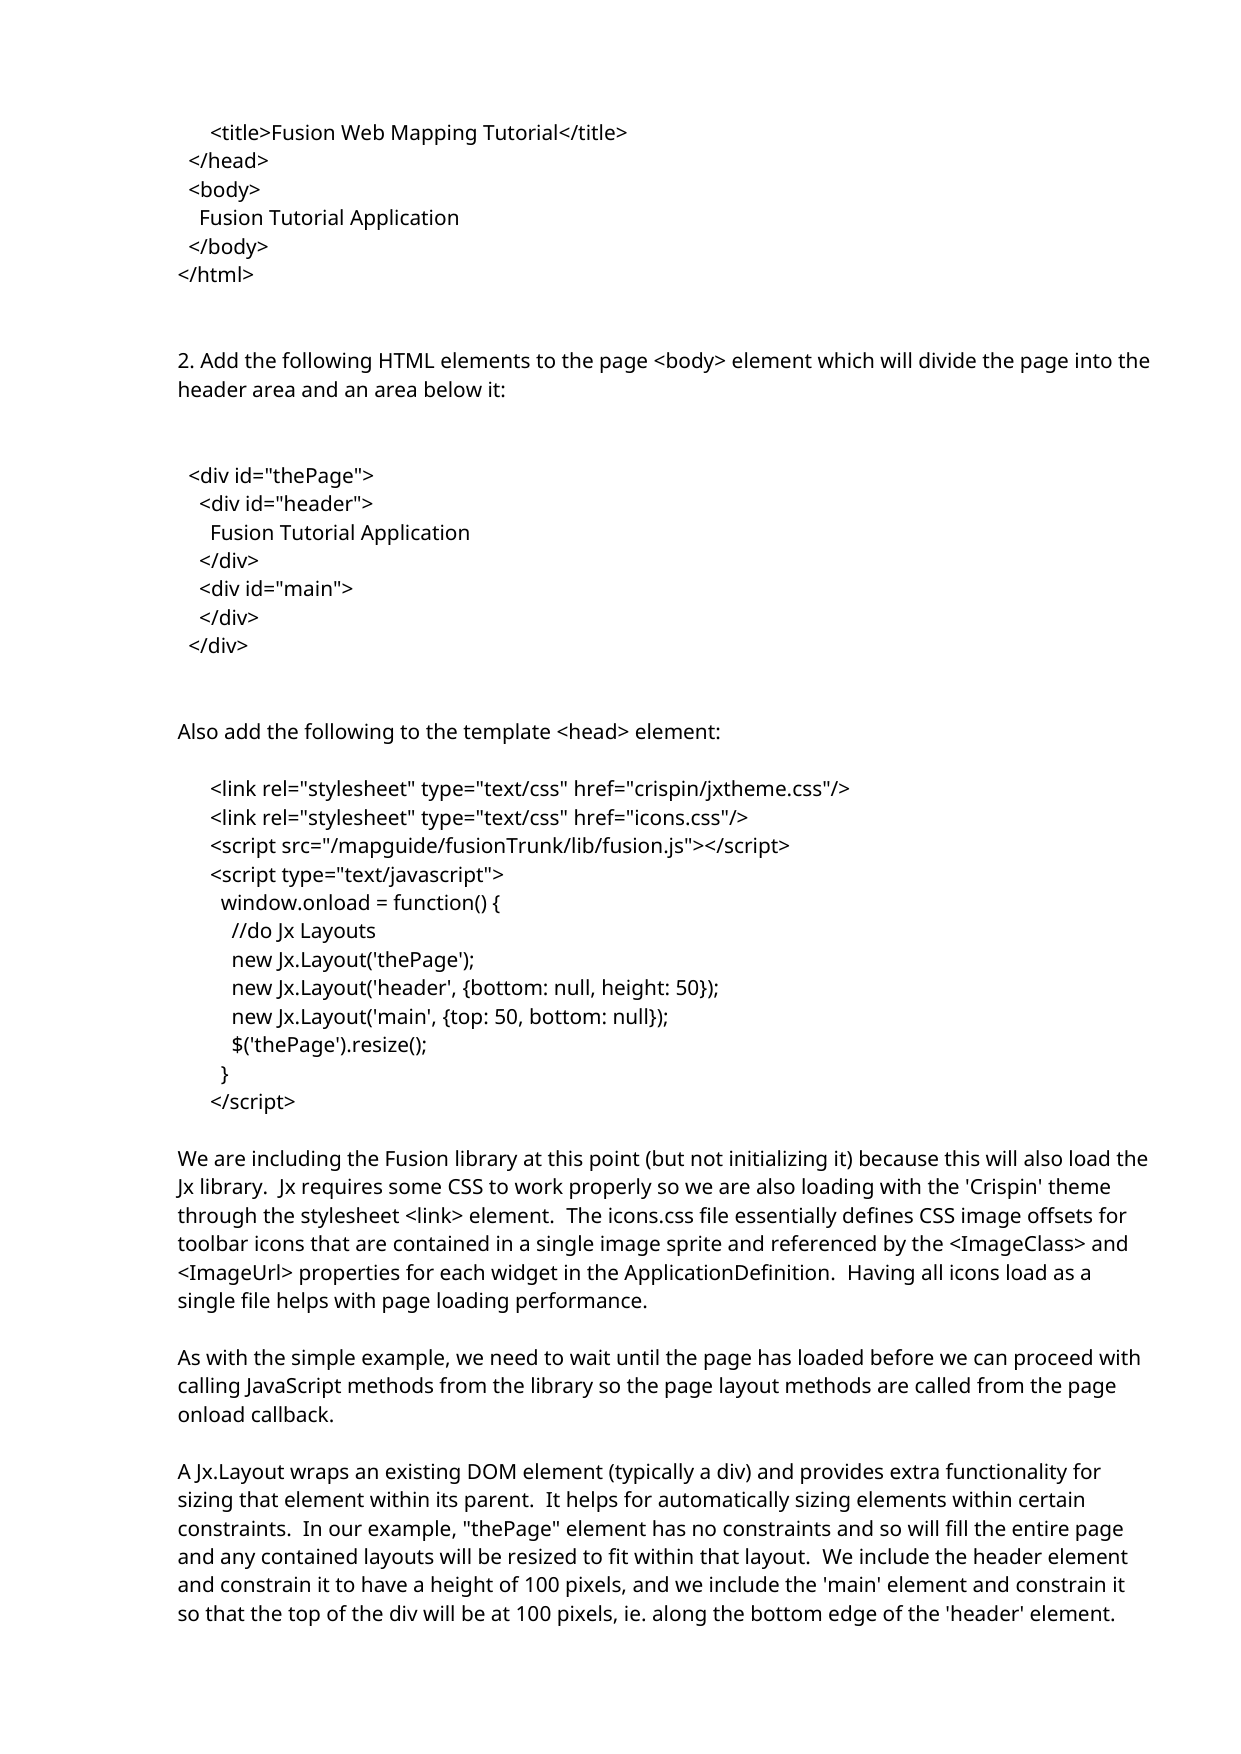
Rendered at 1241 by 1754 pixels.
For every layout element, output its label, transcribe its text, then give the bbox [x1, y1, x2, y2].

text 2. Add the following HTML elements to the page <body> element which will divide the page into the header area and an area below it: [177, 318, 1152, 432]
text <div id="thePage"> <div id="header"> Fusion Tutorial Application </div> <div id="main"> </div> </div> [177, 461, 1152, 660]
text <!DOCTYPE HTML PUBLIC "-//W3C//DTD XHTML 1.0 Transitional//EN" "http://www.w3.org/TR/xhtml1/DTD/xhtml1-transitional.dtd"> <html xmlns="http://www.w3.org/1999/xhtml"> <head> <title>Fusion Web Mapping Tutorial</title> </head> <body> Fusion Tutorial Application </body> </html> [177, 118, 1152, 289]
text Also add the following to the template <head> element: <link rel="stylesheet" type="text/css" href="crispin/jxtheme.css"/> <link rel="stylesheet" type="text/css" href="icons.css"/> <script src="/mapguide/fusionTrunk/lib/fusion.js"></script> <script type="text/javascript"> window.onload = function() { //do Jx Layouts new Jx.Layout('thePage'); new Jx.Layout('header', {bottom: null, height: 50}); new Jx.Layout('main', {top: 50, bottom: null}); $('thePage').resize(); } </script> We are including the Fusion library at this point (but not initializing it) because this will also load the Jx library. Jx requires some CSS to work properly so we are also loading with the 'Crispin' theme through the stylesheet <link> element. The icons.css file essentially defines CSS image offsets for toolbar icons that are contained in a single image sprite and referenced by the <ImageClass> and <ImageUrl> properties for each widget in the ApplicationDefinition. Having all icons load as a single file helps with page loading performance. As with the simple example, we need to wait until the page has loaded before we can proceed with calling JavaScript methods from the library so the page layout methods are called from the page onload callback. A Jx.Layout wraps an existing DOM element (typically a div) and provides extra functionality for sizing that element within its parent. It helps for automatically sizing elements within certain constraints. In our example, "thePage" element has no constraints and so will fill the entire page and any contained layouts will be resized to fit within that layout. We include the header element and constrain it to have a height of 100 pixels, and we include the 'main' element and constrain it so that the top of the div will be at 100 pixels, ie. along the bottom edge of the 'header' element. [177, 689, 1152, 1627]
